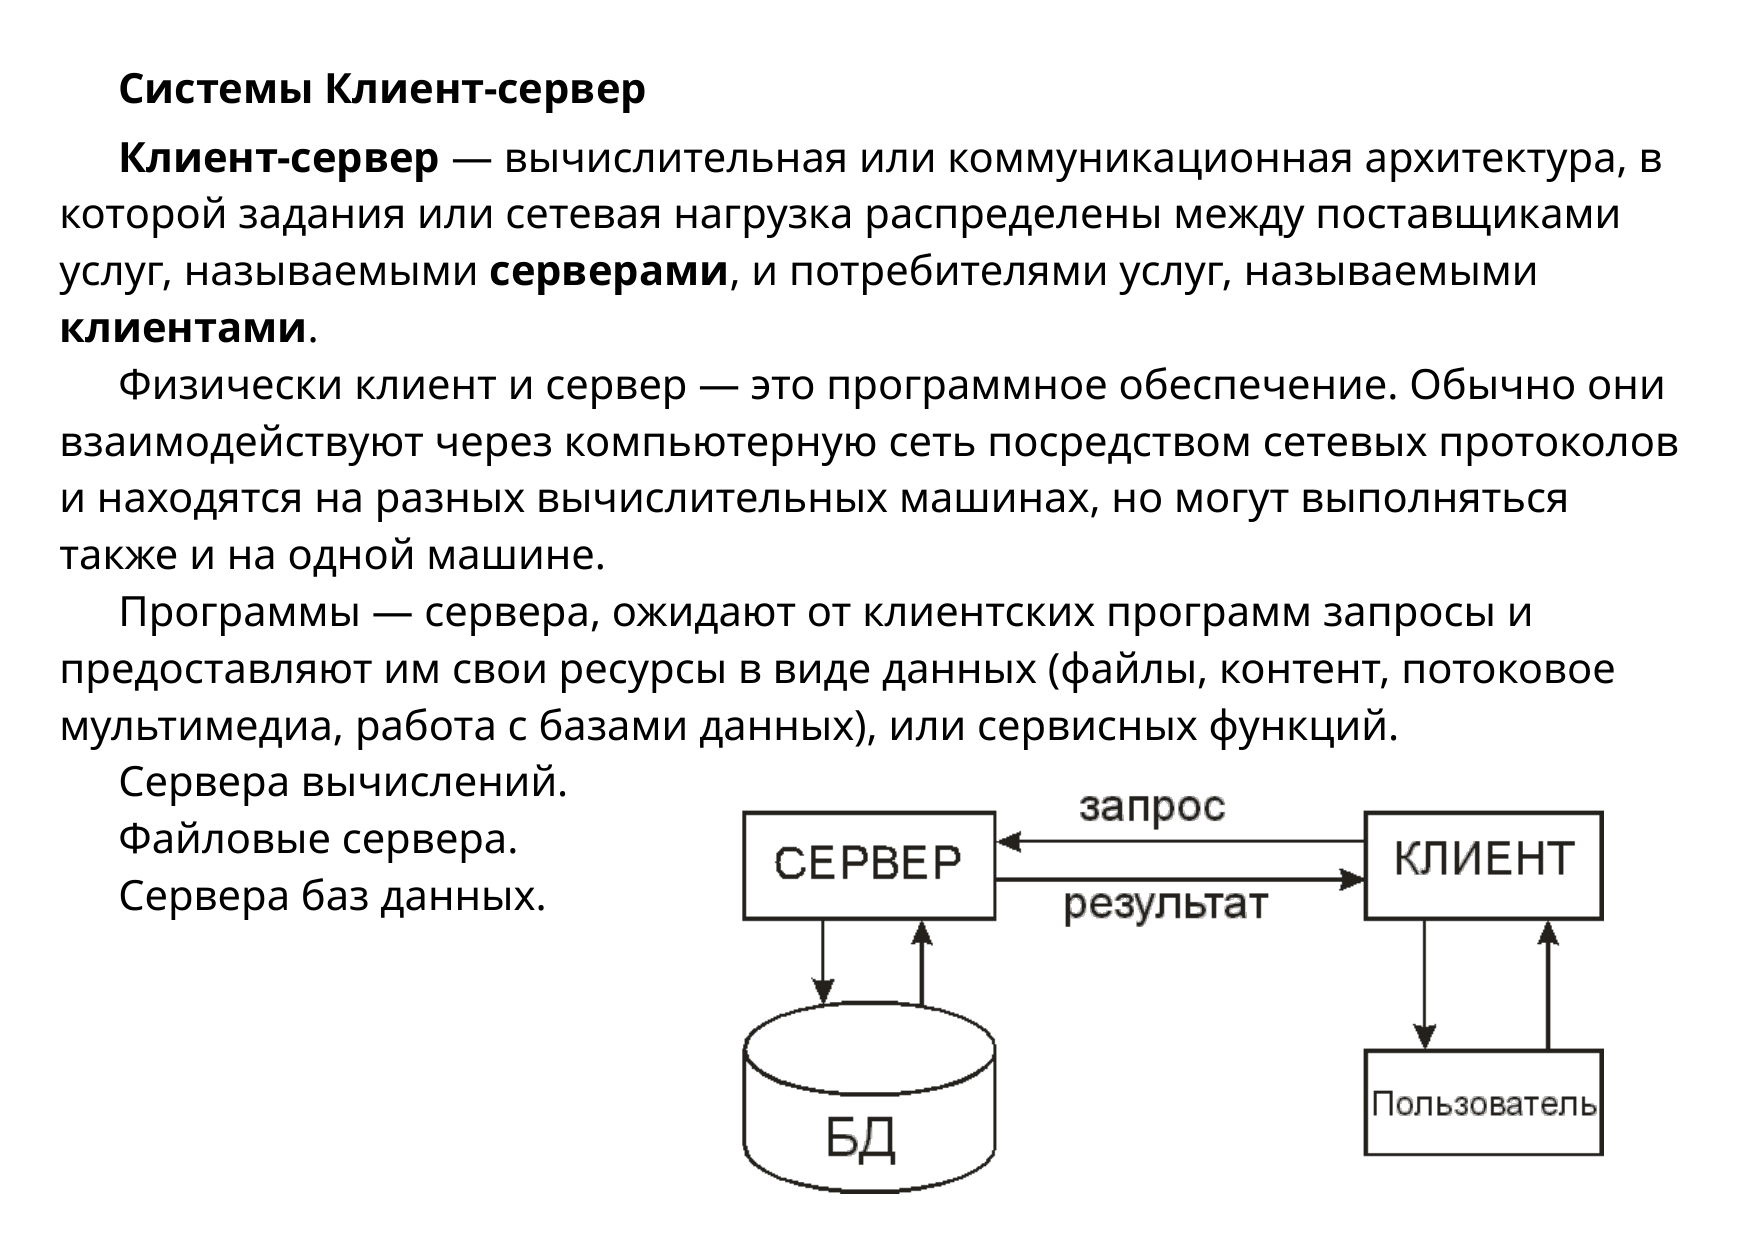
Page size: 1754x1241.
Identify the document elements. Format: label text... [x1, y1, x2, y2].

text Сервера вычислений. [59, 752, 1695, 809]
text [1604, 809, 1695, 866]
subtitle Системы Клиент-сервер [59, 59, 1695, 116]
text Программы — сервера, ожидают от клиентских программ запросы и предоставляют им свои ресурсы в виде данных (файлы, контент, потоковое мультимедиа, работа с базами данных), или сервисных функций. [59, 582, 1695, 752]
text Физически клиент и сервер — это программное обеспечение. Обычно они взаимодействуют через компьютерную сеть посредством сетевых протоколов и находятся на разных вычислительных машинах, но могут выполняться также и на одной машине. [59, 355, 1695, 582]
text Файловые сервера. [59, 809, 742, 866]
text Клиент-сервер — вычислительная или коммуникационная архитектура, в которой задания или сетевая нагрузка распределены между поставщиками услуг, называемыми серверами, и потребителями услуг, называемыми клиентами. [59, 128, 1695, 355]
text Сервера баз данных. [59, 866, 742, 922]
text [1604, 866, 1695, 922]
picture [742, 779, 1604, 1194]
